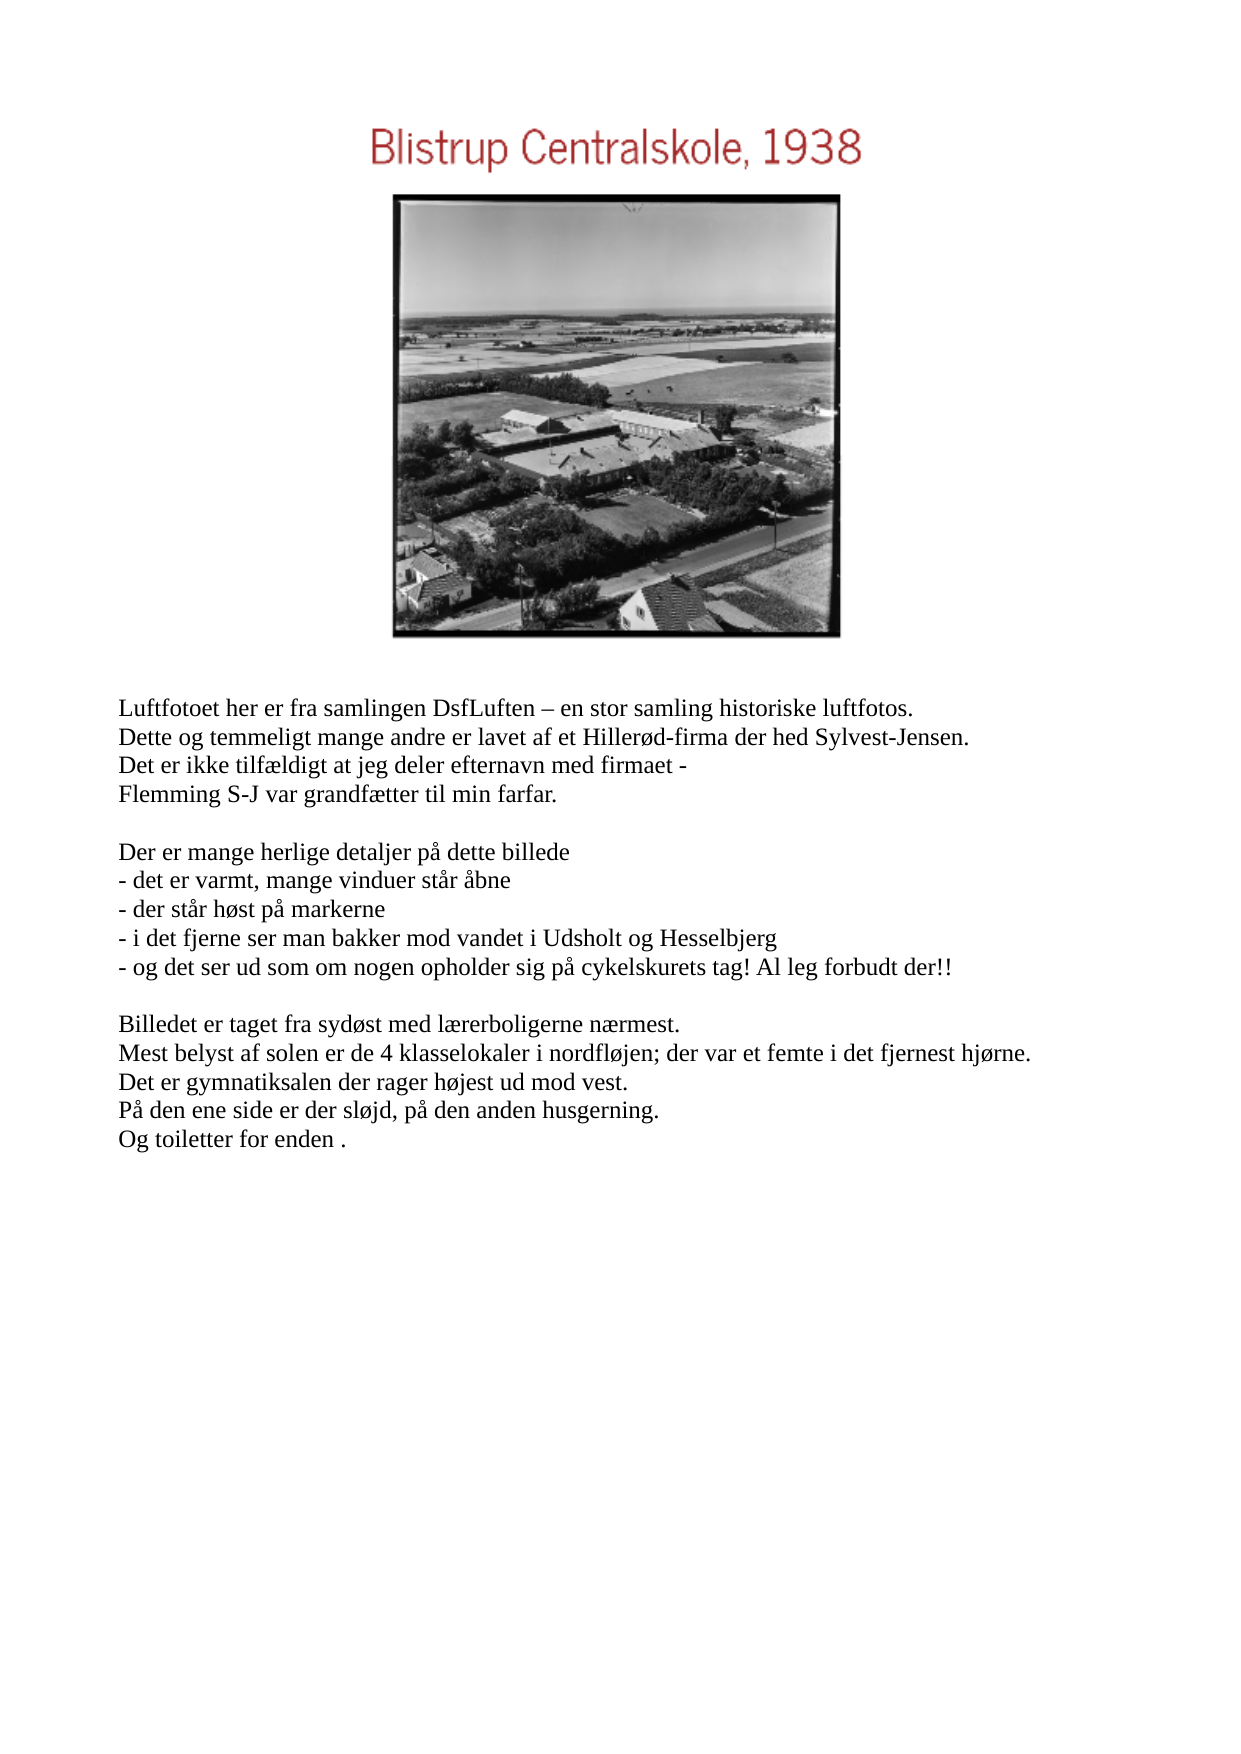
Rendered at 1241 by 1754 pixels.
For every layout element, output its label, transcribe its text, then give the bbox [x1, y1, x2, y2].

text - i det fjerne ser man bakker mod vandet i Udsholt og Hesselbjerg [118, 923, 1122, 952]
text Dette og temmeligt mange andre er lavet af et Hillerød-firma der hed Sylvest-Jensen. [118, 722, 1122, 751]
text Mest belyst af solen er de 4 klasselokaler i nordfløjen; der var et femte i det fjernest hjørne. [118, 1038, 1122, 1067]
text Det er gymnatiksalen der rager højest ud mod vest. [118, 1067, 1122, 1096]
text Det er ikke tilfældigt at jeg deler efternavn med firmaet - [118, 751, 1122, 779]
text - der står høst på markerne [118, 894, 1122, 923]
text - og det ser ud som om nogen opholder sig på cykelskurets tag! Al leg forbudt der!! [118, 952, 1122, 981]
text Der er mange herlige detaljer på dette billede [118, 837, 1122, 866]
text Flemming S-J var grandfætter til min farfar. [118, 779, 1122, 808]
picture [340, 118, 900, 662]
text Og toiletter for enden . [118, 1124, 1122, 1153]
text På den ene side er der sløjd, på den anden husgerning. [118, 1096, 1122, 1124]
text Luftfotoet her er fra samlingen DsfLuften – en stor samling historiske luftfotos. [118, 693, 1122, 722]
text Billedet er taget fra sydøst med lærerboligerne nærmest. [118, 1009, 1122, 1038]
text - det er varmt, mange vinduer står åbne [118, 866, 1122, 894]
